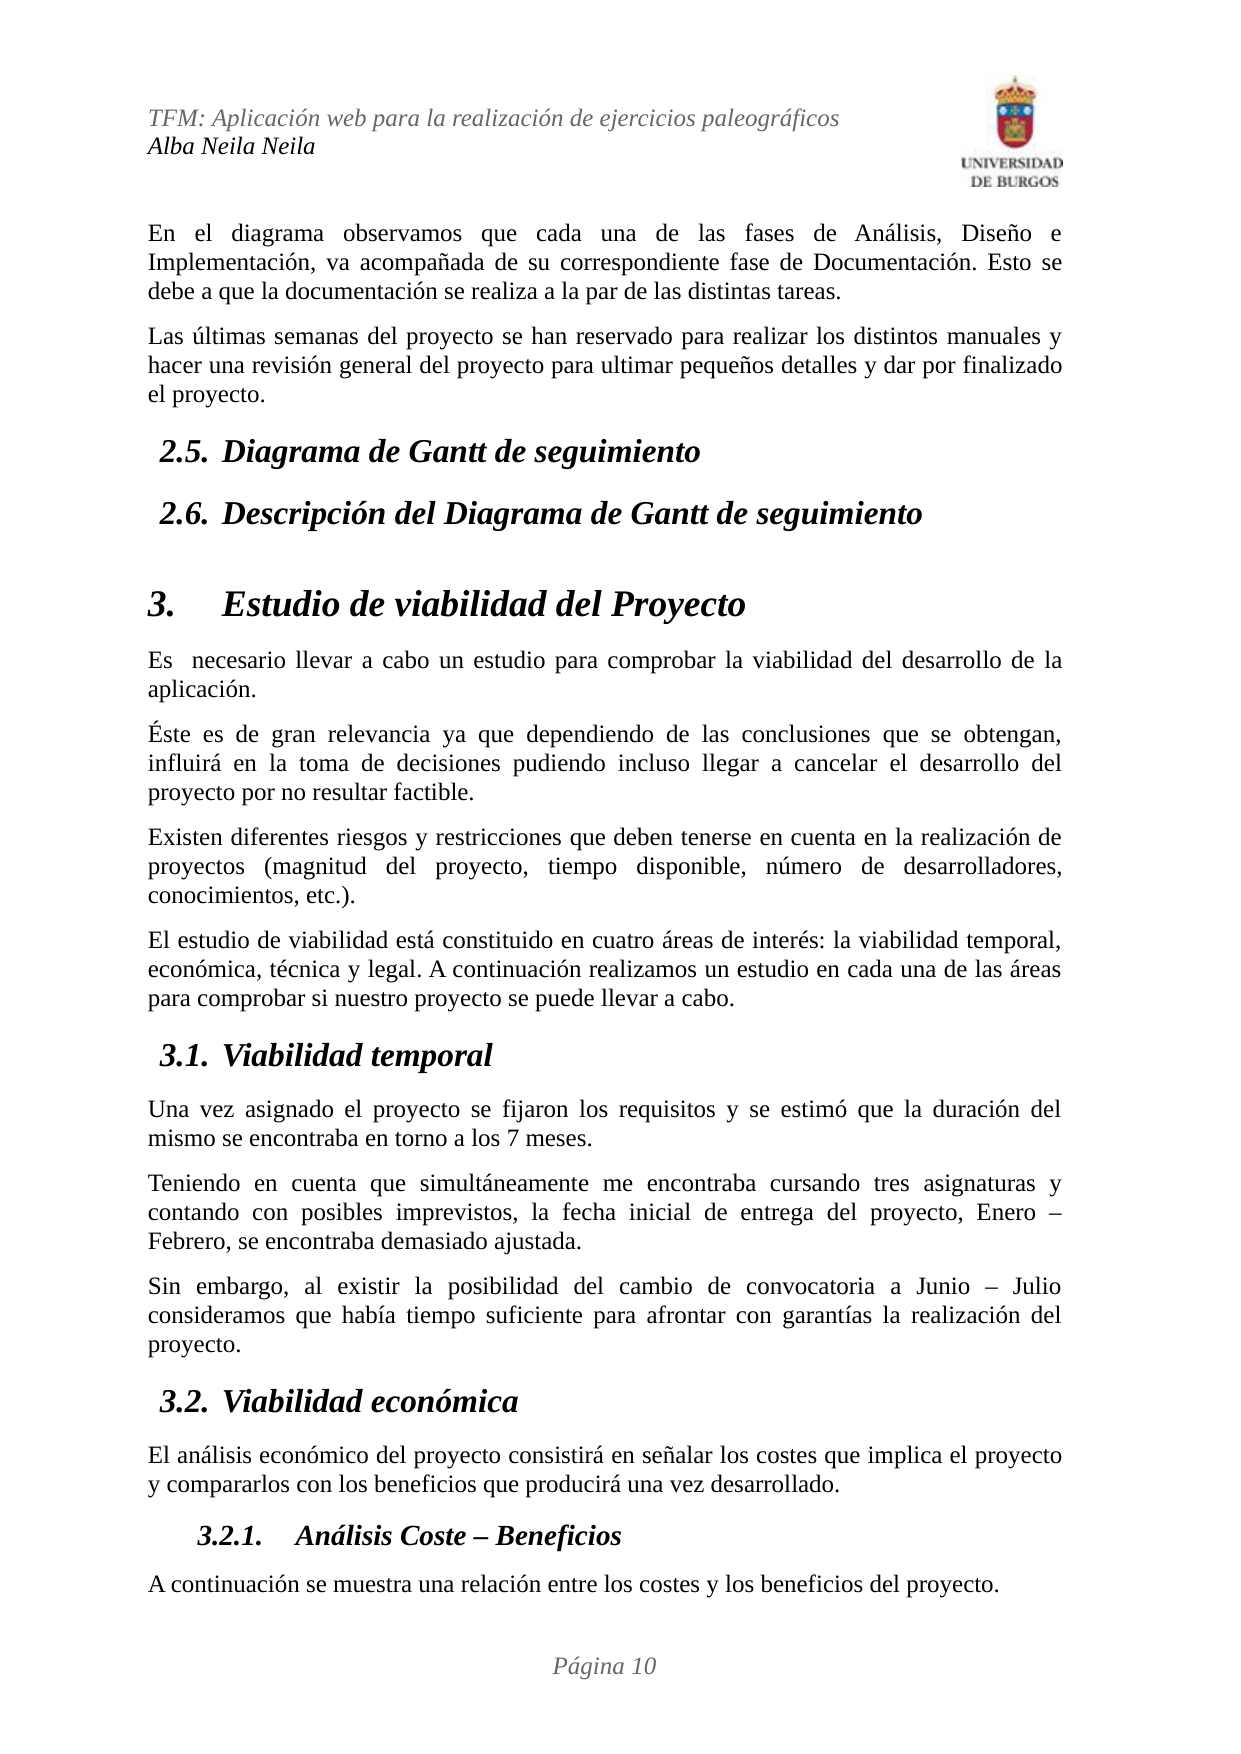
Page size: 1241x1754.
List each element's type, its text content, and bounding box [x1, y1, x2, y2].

subtitle Análisis Coste – Beneficios [197, 1518, 1063, 1552]
text En el diagrama observamos que cada una de las fases de Análisis, Diseño e Implementación, va acompañada de su correspondiente fase de Documentación. Esto se debe a que la documentación se realiza a la par de las distintas tareas. [148, 218, 1063, 304]
text Las últimas semanas del proyecto se han reservado para realizar los distintos manuales y hacer una revisión general del proyecto para ultimar pequeños detalles y dar por finalizado el proyecto. [148, 321, 1063, 407]
picture [961, 75, 1063, 187]
text Es necesario llevar a cabo un estudio para comprobar la viabilidad del desarrollo de la aplicación. [148, 645, 1063, 703]
subtitle Diagrama de Gantt de seguimiento [159, 431, 1063, 469]
text Una vez asignado el proyecto se fijaron los requisitos y se estimó que la duración del mismo se encontraba en torno a los 7 meses. [148, 1094, 1063, 1152]
text A continuación se muestra una relación entre los costes y los beneficios del proyecto. [148, 1569, 1063, 1598]
subtitle Estudio de viabilidad del Proyecto [148, 582, 1063, 625]
subtitle Descripción del Diagrama de Gantt de seguimiento [159, 493, 1063, 531]
text Existen diferentes riesgos y restricciones que deben tenerse en cuenta en la realización de proyectos (magnitud del proyecto, tiempo disponible, número de desarrolladores, conocimientos, etc.). [148, 822, 1063, 909]
text Teniendo en cuenta que simultáneamente me encontraba cursando tres asignaturas y contando con posibles imprevistos, la fecha inicial de entrega del proyecto, Enero – Febrero, se encontraba demasiado ajustada. [148, 1168, 1063, 1255]
text Sin embargo, al existir la posibilidad del cambio de convocatoria a Junio – Julio consideramos que había tiempo suficiente para afrontar con garantías la realización del proyecto. [148, 1271, 1063, 1358]
text El análisis económico del proyecto consistirá en señalar los costes que implica el proyecto y compararlos con los beneficios que producirá una vez desarrollado. [148, 1440, 1063, 1498]
subtitle Viabilidad temporal [159, 1035, 1063, 1074]
text Éste es de gran relevancia ya que dependiendo de las conclusiones que se obtengan, influirá en la toma de decisiones pudiendo incluso llegar a cancelar el desarrollo del proyecto por no resultar factible. [148, 719, 1063, 806]
text El estudio de viabilidad está constituido en cuatro áreas de interés: la viabilidad temporal, económica, técnica y legal. A continuación realizamos un estudio en cada una de las áreas para comprobar si nuestro proyecto se puede llevar a cabo. [148, 925, 1063, 1012]
subtitle Viabilidad económica [159, 1381, 1063, 1419]
